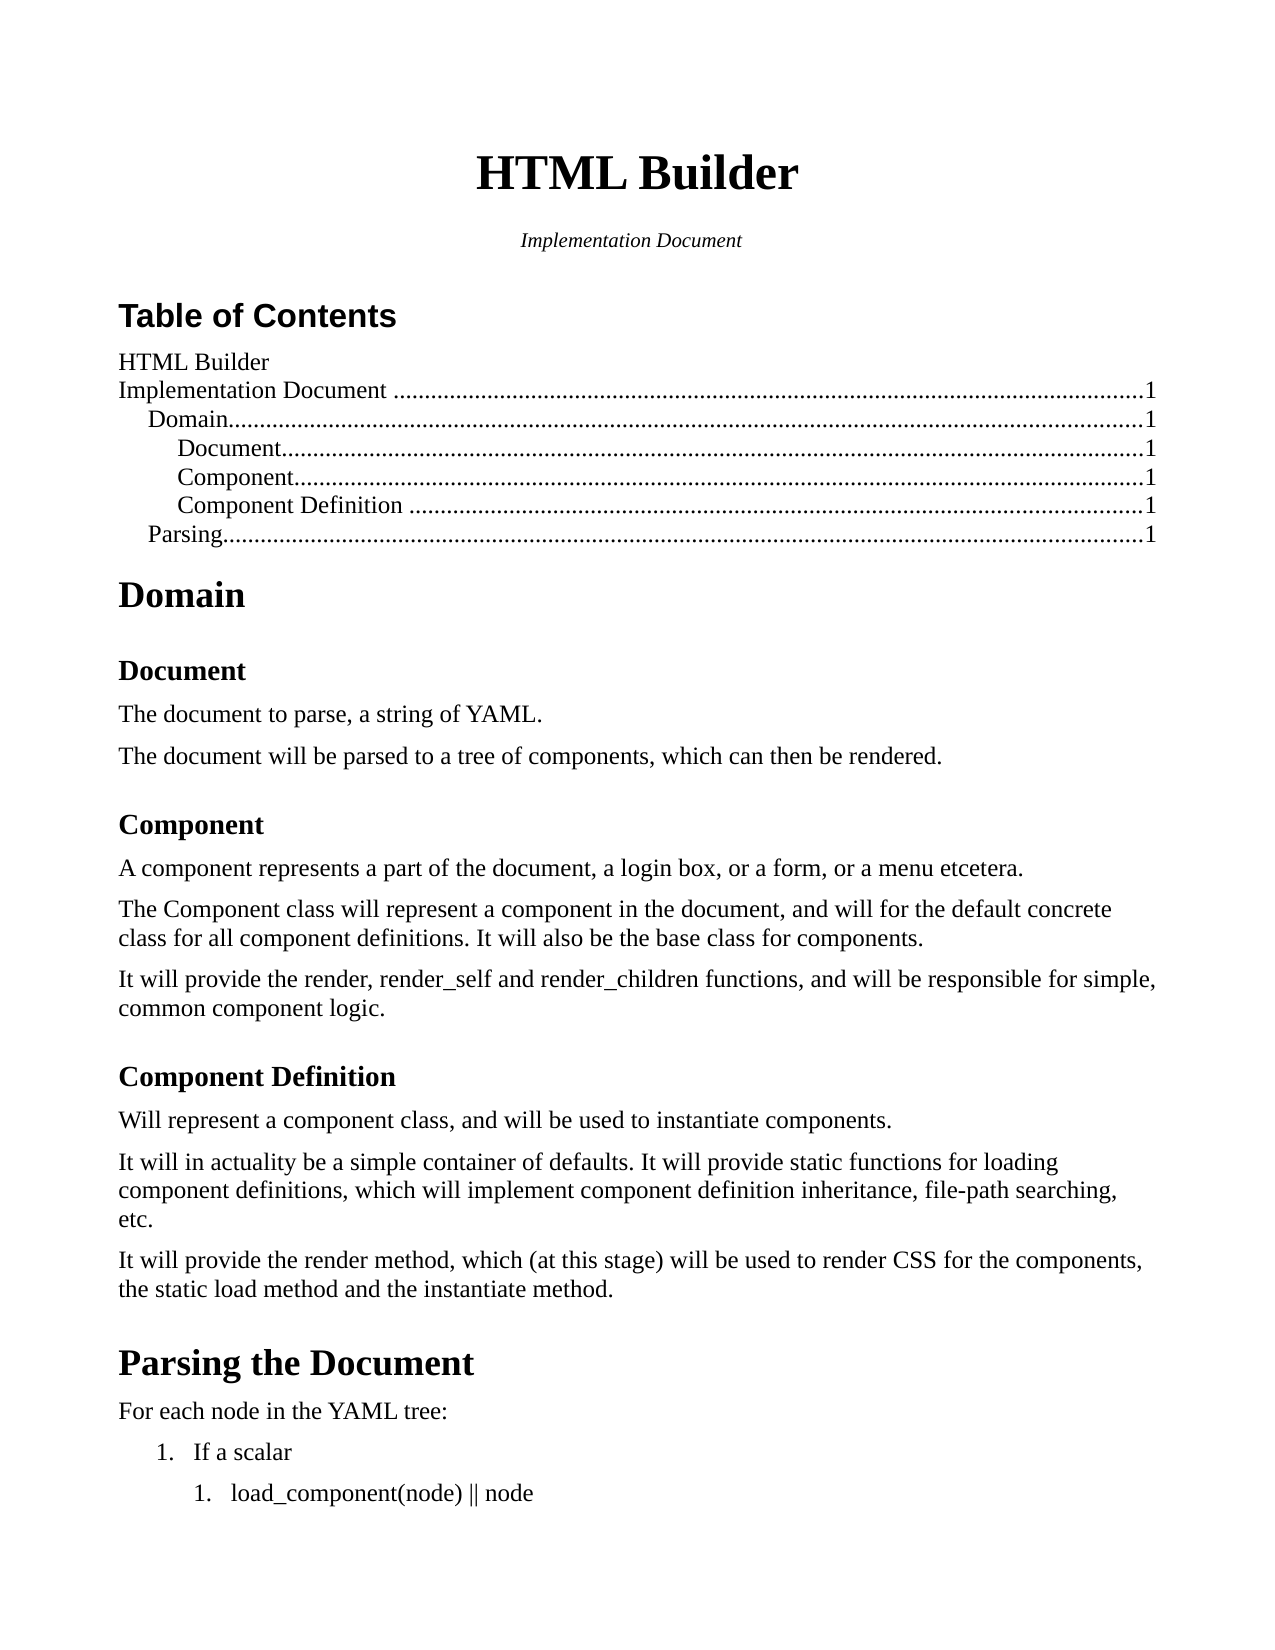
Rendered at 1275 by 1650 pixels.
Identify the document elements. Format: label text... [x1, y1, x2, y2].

subtitle Table of Contents [118, 296, 1157, 334]
text The Component class will represent a component in the document, and will for the default concrete class for all component definitions. It will also be the base class for components. [118, 894, 1157, 952]
text It will in actuality be a simple container of defaults. It will provide static functions for loading component definitions, which will implement component definition inheritance, file-path searching, etc. [118, 1147, 1157, 1233]
text Parsing 1 [148, 519, 1157, 548]
list If a scalar [156, 1437, 1157, 1466]
text The document to parse, a string of YAML. [118, 699, 1157, 728]
text Component Definition 1 [177, 490, 1157, 519]
text For each node in the YAML tree: [118, 1396, 1157, 1425]
text Will represent a component class, and will be used to instantiate components. [118, 1105, 1157, 1134]
subtitle Component Definition [118, 1059, 1157, 1093]
subtitle Parsing the Document [118, 1340, 1157, 1383]
subtitle Domain [118, 573, 1157, 616]
text Domain 1 [148, 404, 1157, 433]
subtitle Document [118, 653, 1157, 687]
text HTML Builder Implementation Document 1 [118, 347, 1157, 404]
text The document will be parsed to a tree of components, which can then be rendered. [118, 741, 1157, 769]
text It will provide the render, render_self and render_children functions, and will be responsible for simple, common component logic. [118, 964, 1157, 1022]
text Component 1 [177, 462, 1157, 490]
list load_component(node) || node [193, 1478, 1157, 1507]
subtitle HTML Builder Implementation Document [118, 143, 1157, 258]
text Document 1 [177, 433, 1157, 462]
text It will provide the render method, which (at this stage) will be used to render CSS for the components, the static load method and the instantiate method. [118, 1245, 1157, 1303]
subtitle Component [118, 807, 1157, 841]
text A component represents a part of the document, a login box, or a form, or a menu etcetera. [118, 853, 1157, 882]
